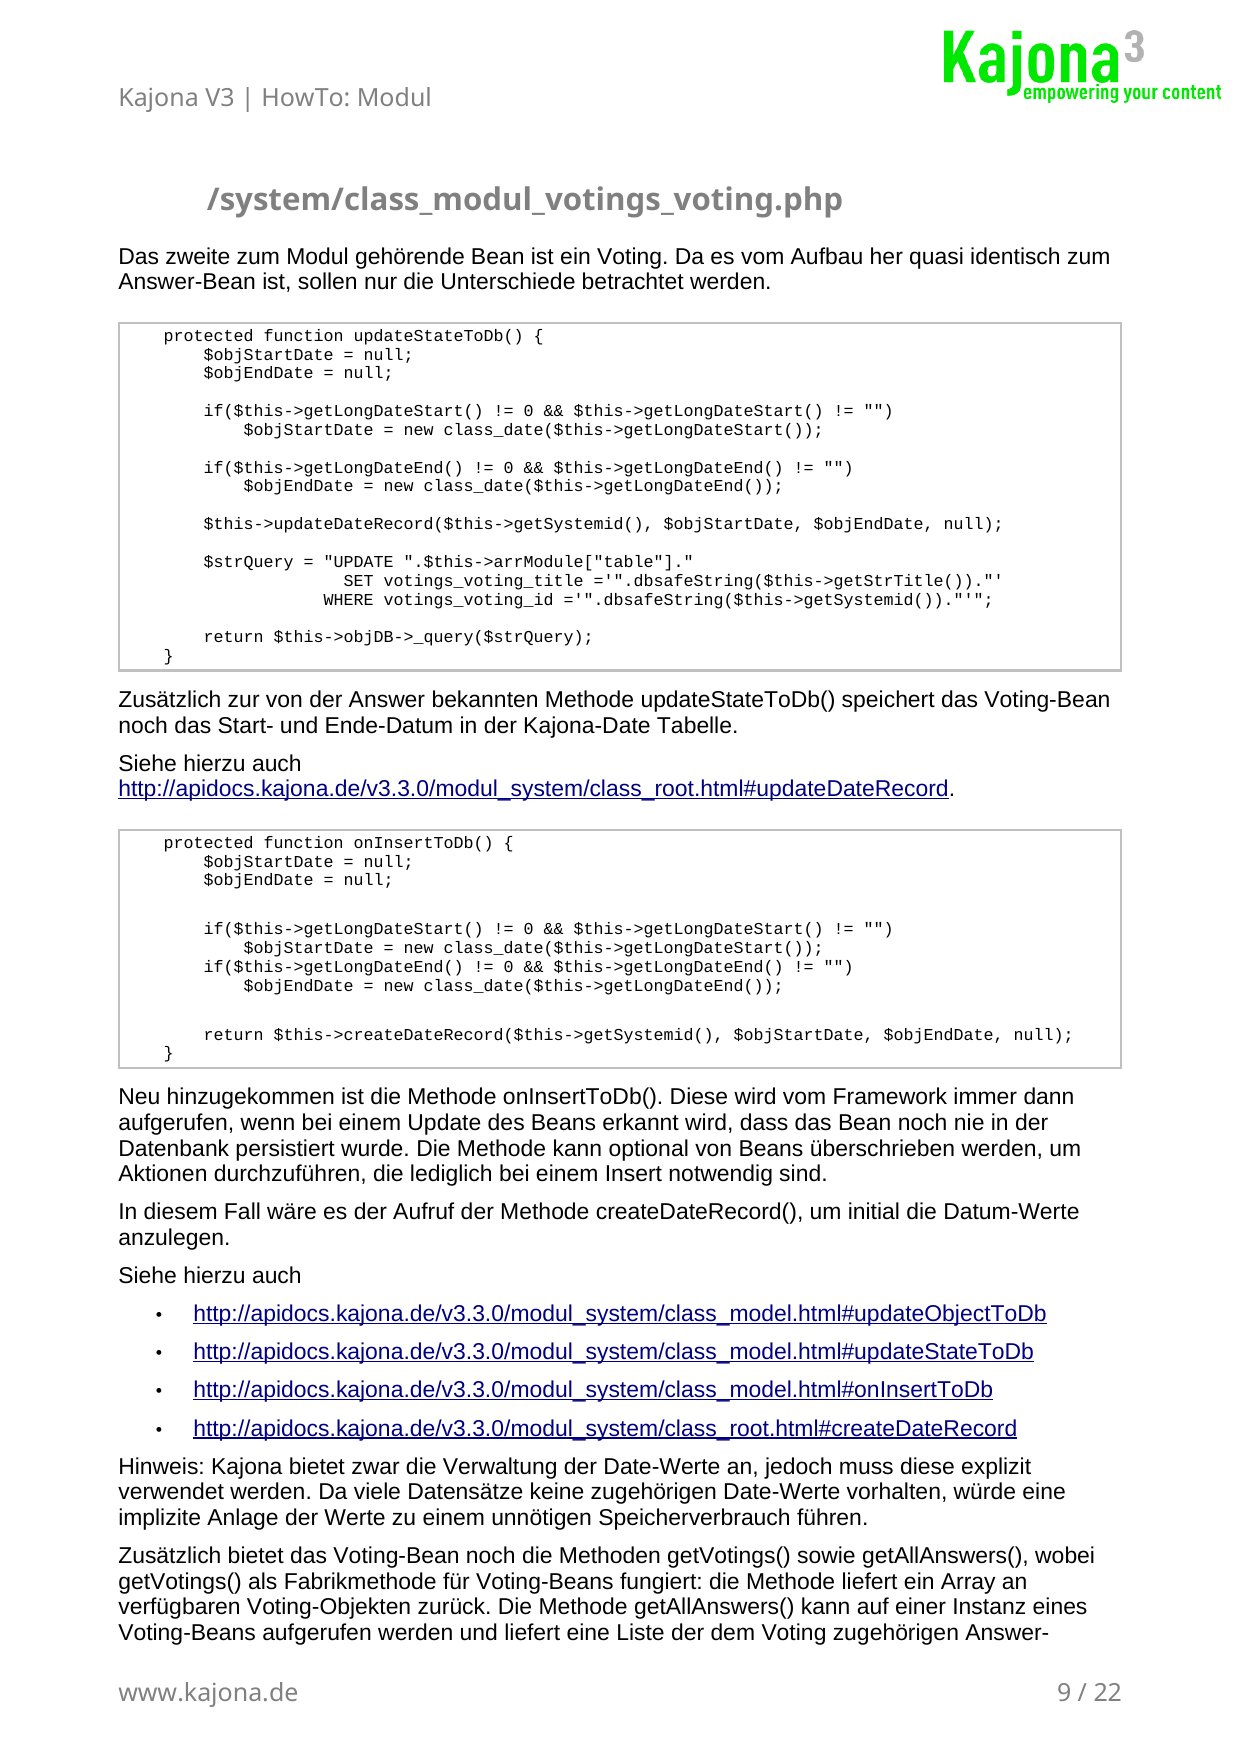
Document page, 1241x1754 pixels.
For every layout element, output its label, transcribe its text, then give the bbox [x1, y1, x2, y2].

picture [944, 30, 1221, 103]
text Hinweis: Kajona bietet zwar die Verwaltung der Date-Werte an, jedoch muss diese explizit verwendet werden. Da viele Datensätze keine zugehörigen Date-Werte vorhalten, würde eine implizite Anlage der Werte zu einem unnötigen Speicherverbrauch führen. [118, 1453, 1122, 1530]
text Zusätzlich zur von der Answer bekannten Methode updateStateToDb() speichert das Voting-Bean noch das Start- und Ende-Datum in der Kajona-Date Tabelle. [118, 687, 1122, 738]
text if($this->getLongDateStart() != 0 && $this->getLongDateStart() != "") $objStartDate = new class_date($this->getLongDateStart()); if($this->getLongDateEnd() != 0 && $this->getLongDateEnd() != "") $objEndDate = new class_date($this->getLongDateEnd()); [120, 916, 1120, 996]
text protected function onInsertToDb() { $objStartDate = null; $objEndDate = null; [120, 831, 1120, 891]
text protected function updateStateToDb() { $objStartDate = null; $objEndDate = null; if($this->getLongDateStart() != 0 && $this->getLongDateStart() != "") $objStartDate = new class_date($this->getLongDateStart()); if($this->getLongDateEnd() != 0 && $this->getLongDateEnd() != "") $objEndDate = new class_date($this->getLongDateEnd()); $this->updateDateRecord($this->getSystemid(), $objStartDate, $objEndDate, null); $strQuery = "UPDATE ".$this->arrModule["table"]." SET votings_voting_title ='".dbsafeString($this->getStrTitle())."' WHERE votings_voting_id ='".dbsafeString($this->getSystemid())."'"; return $this->objDB->_query($strQuery); } [120, 324, 1120, 669]
text In diesem Fall wäre es der Aufruf der Methode createDateRecord(), um initial die Datum-Werte anzulegen. [118, 1199, 1122, 1250]
text return $this->createDateRecord($this->getSystemid(), $objStartDate, $objEndDate, null); } [120, 1021, 1120, 1067]
subtitle /system/class_modul_votings_voting.php [118, 177, 1122, 219]
list http://apidocs.kajona.de/v3.3.0/modul_system/class_model.html#onInsertToDb [156, 1377, 1122, 1403]
text Zusätzlich bietet das Voting-Bean noch die Methoden getVotings() sowie getAllAnswers(), wobei getVotings() als Fabrikmethode für Voting-Beans fungiert: die Methode liefert ein Array an verfügbaren Voting-Objekten zurück. Die Methode getAllAnswers() kann auf einer Instanz eines Voting-Beans aufgerufen werden und liefert eine Liste der dem Voting zugehörigen Answer- [118, 1543, 1122, 1645]
list http://apidocs.kajona.de/v3.3.0/modul_system/class_model.html#updateStateToDb [156, 1339, 1122, 1365]
text Das zweite zum Modul gehörende Bean ist ein Voting. Da es vom Aufbau her quasi identisch zum Answer-Bean ist, sollen nur die Unterschiede betrachtet werden. [118, 243, 1122, 294]
text Siehe hierzu auch http://apidocs.kajona.de/v3.3.0/modul_system/class_root.html#updateDateRecord. [118, 750, 1122, 802]
text Siehe hierzu auch [118, 1263, 1122, 1288]
text Neu hinzugekommen ist die Methode onInsertToDb(). Diese wird vom Framework immer dann aufgerufen, wenn bei einem Update des Beans erkannt wird, dass das Bean noch nie in der Datenbank persistiert wurde. Die Methode kann optional von Beans überschrieben werden, um Aktionen durchzuführen, die lediglich bei einem Insert notwendig sind. [118, 1084, 1122, 1187]
list http://apidocs.kajona.de/v3.3.0/modul_system/class_model.html#updateObjectToDb [156, 1301, 1122, 1327]
list http://apidocs.kajona.de/v3.3.0/modul_system/class_root.html#createDateRecord [156, 1415, 1122, 1441]
